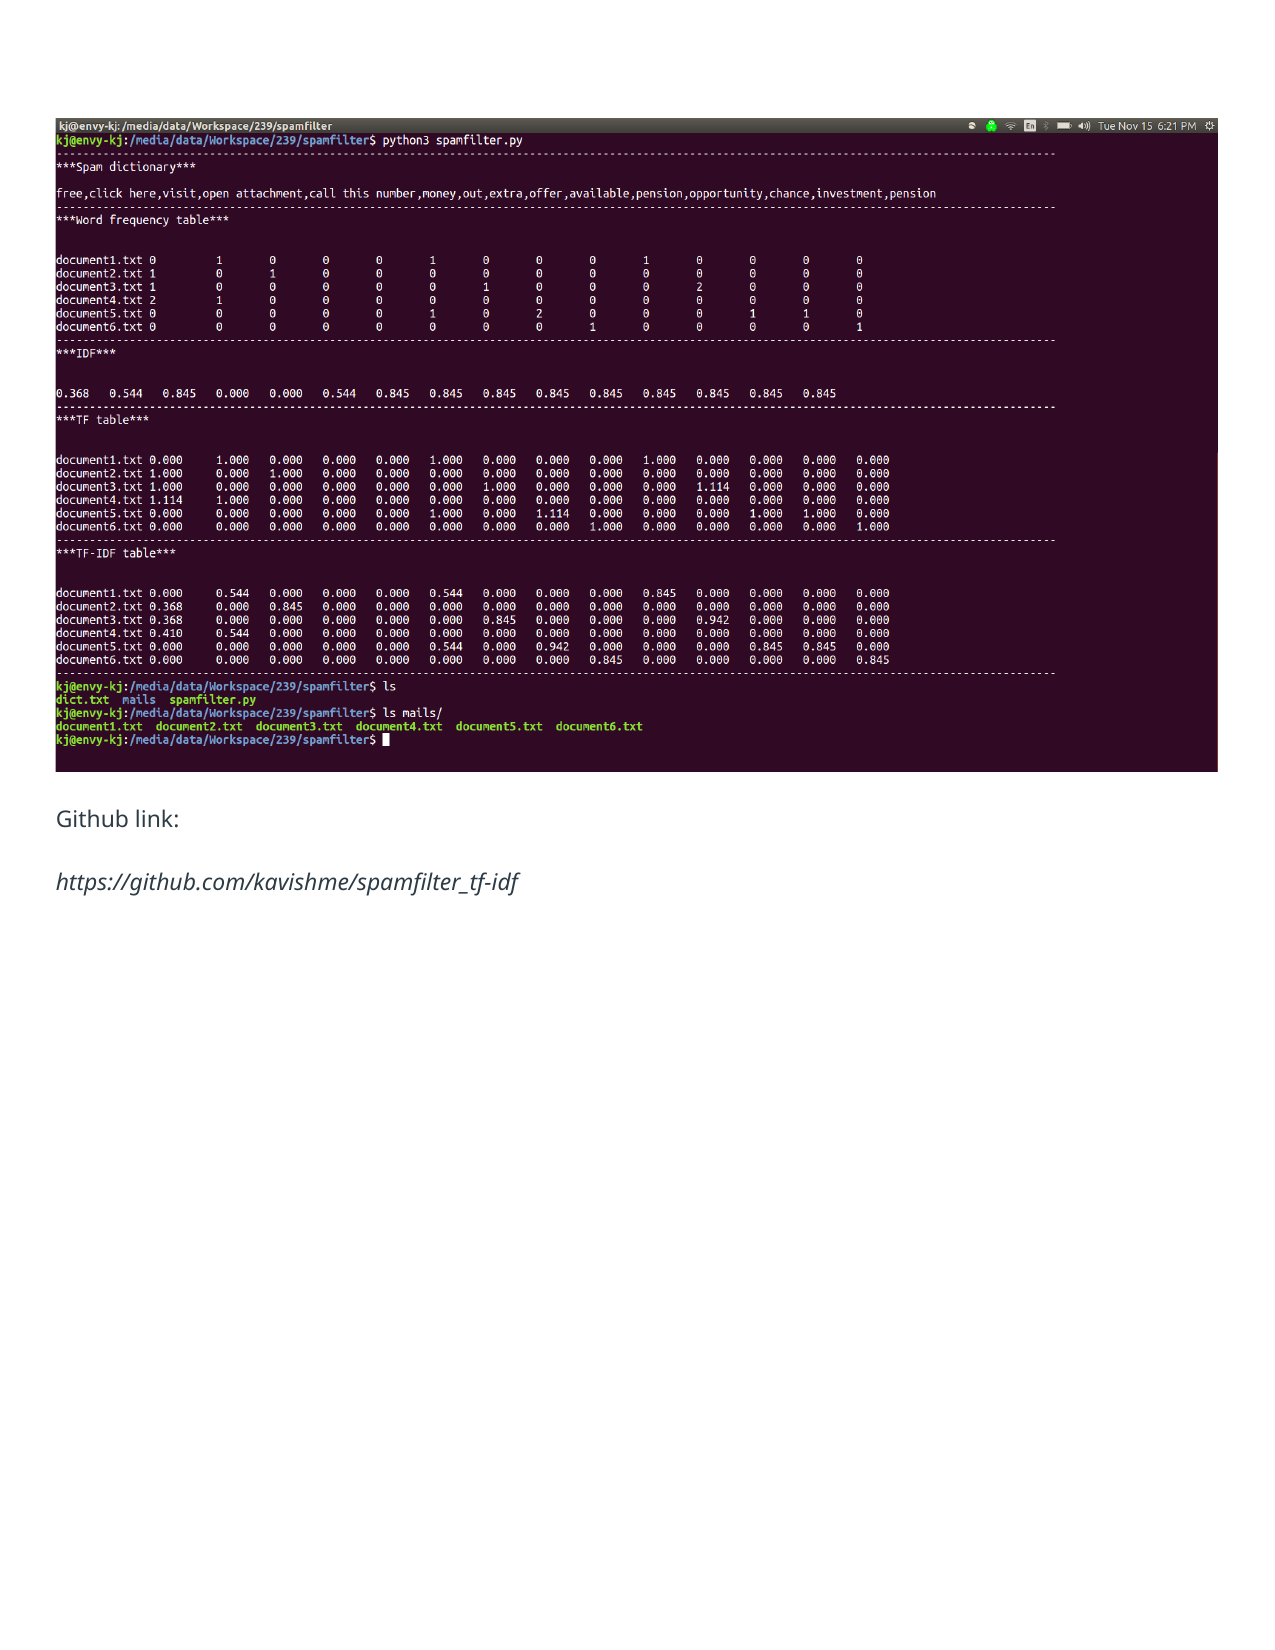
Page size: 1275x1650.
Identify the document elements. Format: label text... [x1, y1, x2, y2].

picture [55, 118, 1218, 772]
text https://github.com/kavishme/spamfilter_tf-idf [56, 866, 1218, 897]
text Github link: [56, 803, 1218, 834]
